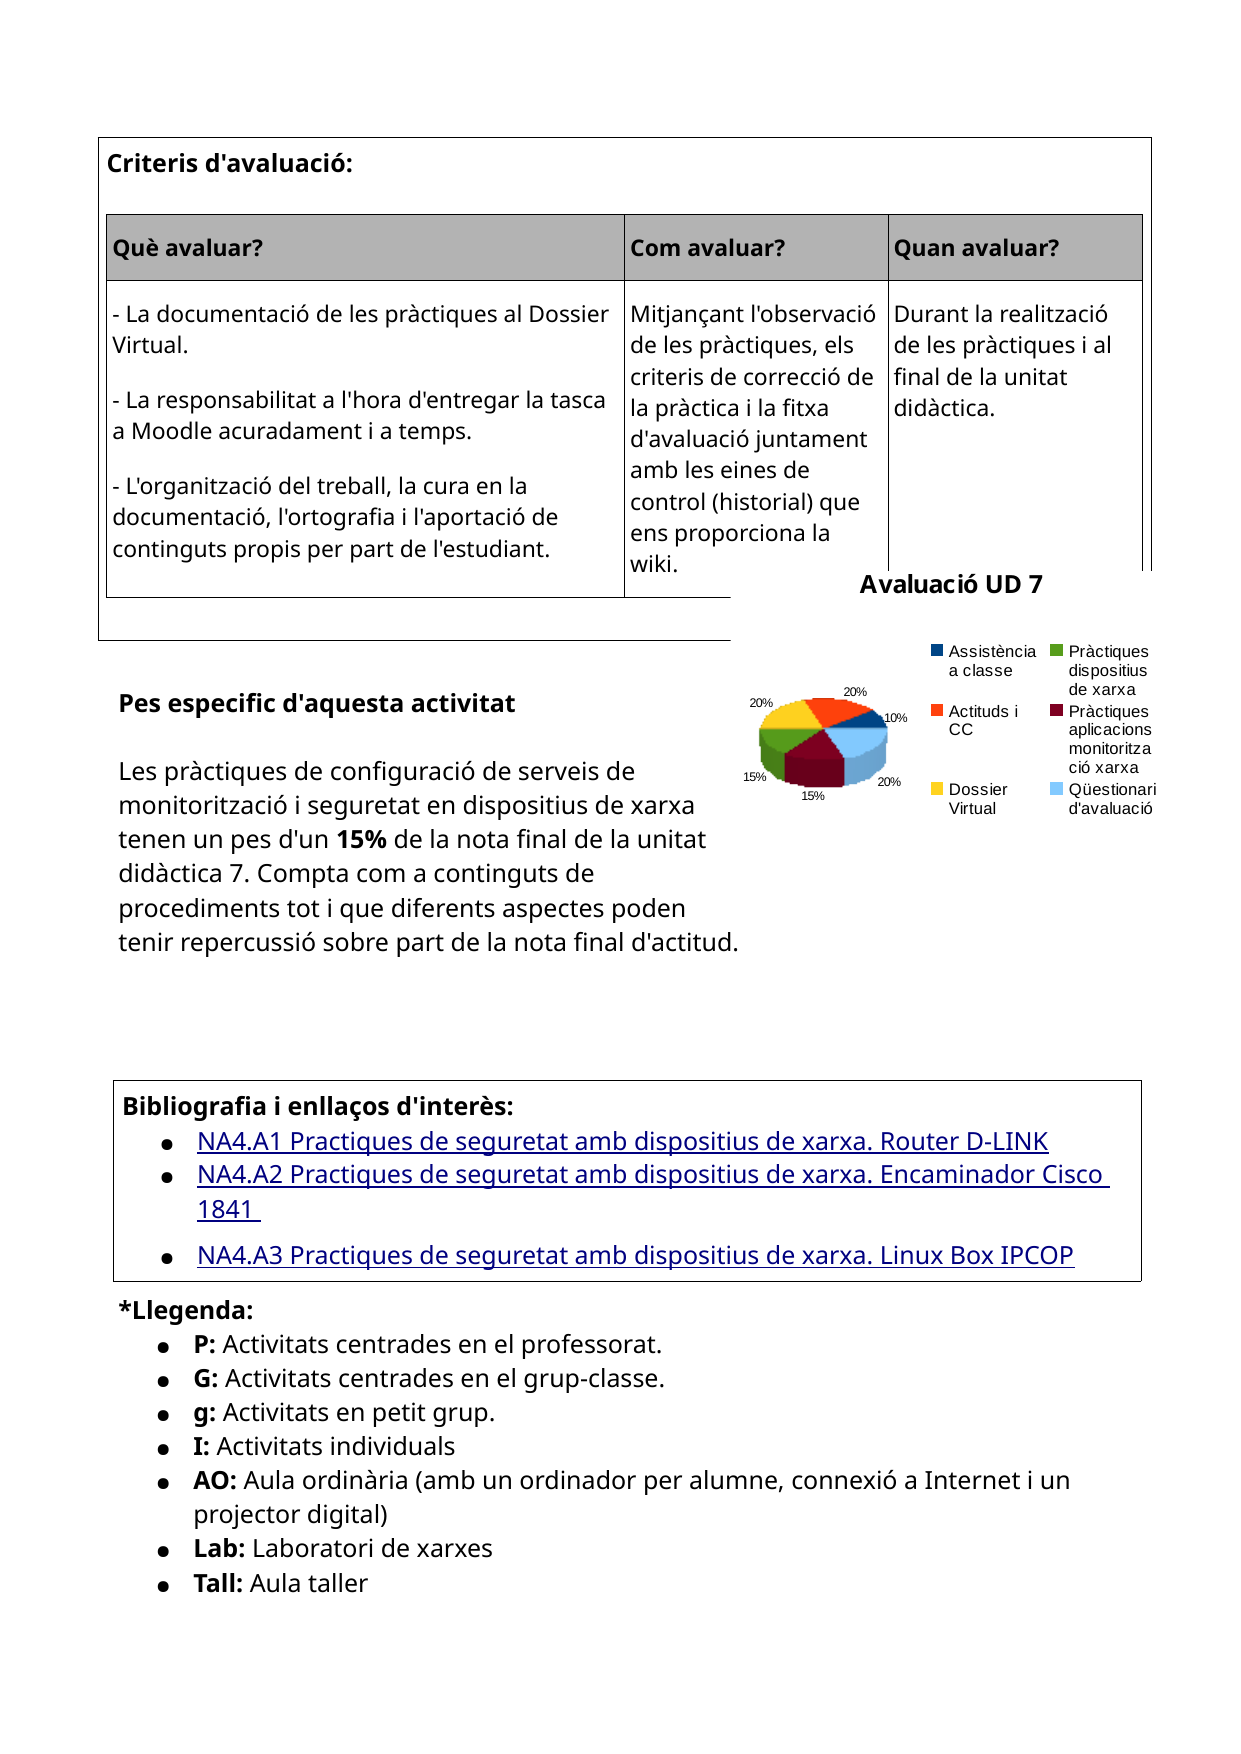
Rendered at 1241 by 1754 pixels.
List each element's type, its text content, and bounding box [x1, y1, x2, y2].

table_header Com avaluar? [625, 215, 888, 280]
text *Llegenda: [118, 1282, 1122, 1327]
text [118, 1061, 1122, 1080]
list NA4.A2 Practiques de seguretat amb dispositius de xarxa. Encaminador Cisco 1841 [159, 1157, 1132, 1225]
table_header Què avaluar? [107, 215, 624, 280]
list AO: Aula ordinària (amb un ordinador per alumne, connexió a Internet i un projector digital) [156, 1463, 1122, 1531]
text Les pràctiques de configuració de serveis de monitorització i seguretat en dispositius de xarxa tenen un pes d'un 15% de la nota final de la unitat didàctica 7. Compta com a continguts de procediments tot i que diferents aspectes poden tenir repercussió sobre part de la nota final d'actitud. [118, 754, 1122, 958]
table_cell Mitjançant l'observació de les pràctiques, els criteris de correcció de la pràctica i la fitxa d'avaluació juntament amb les eines de control (historial) que ens proporciona la wiki. [625, 281, 888, 597]
text Bibliografia i enllaços d'interès: [122, 1089, 1132, 1123]
list g: Activitats en petit grup. [156, 1395, 1122, 1429]
list G: Activitats centrades en el grup-classe. [156, 1361, 1122, 1395]
table_cell - La documentació de les pràctiques al Dossier Virtual. - La responsabilitat a l'hora d'entregar la tasca a Moodle acuradament i a temps. - L'organització del treball, la cura en la documentació, l'ortografia i l'aportació de continguts propis per part de l'estudiant. [107, 281, 624, 597]
table_header Quan avaluar? [889, 215, 1142, 280]
list NA4.A1 Practiques de seguretat amb dispositius de xarxa. Router D-LINK [159, 1123, 1132, 1157]
list NA4.A3 Practiques de seguretat amb dispositius de xarxa. Linux Box IPCOP [159, 1238, 1132, 1272]
text Criteris d'avaluació: [106, 146, 1142, 180]
list Tall: Aula taller [156, 1565, 1122, 1599]
text Pes especific d'aquesta activitat [118, 686, 730, 720]
list I: Activitats individuals [156, 1429, 1122, 1463]
table_cell Durant la realització de les pràctiques i al final de la unitat didàctica. [889, 281, 1142, 571]
list Lab: Laboratori de xarxes [156, 1531, 1122, 1565]
list P: Activitats centrades en el professorat. [156, 1327, 1122, 1361]
